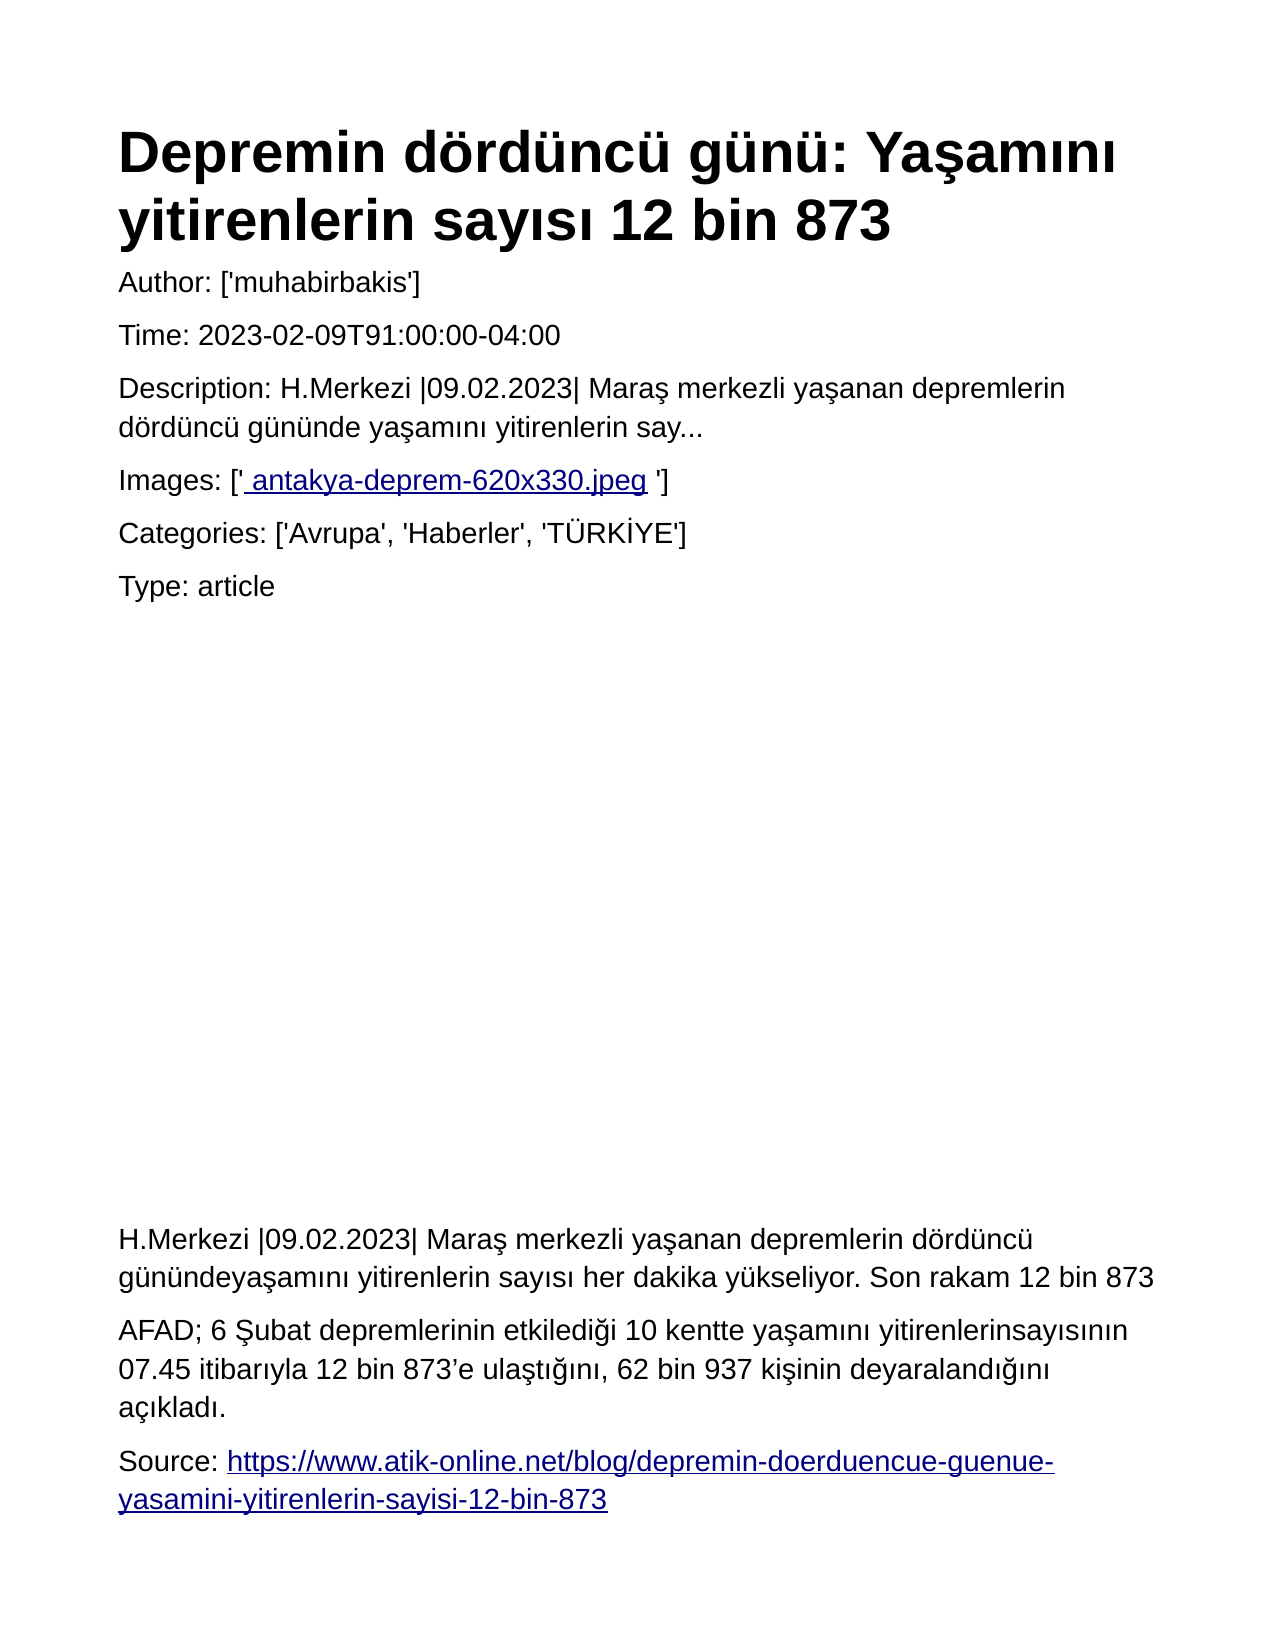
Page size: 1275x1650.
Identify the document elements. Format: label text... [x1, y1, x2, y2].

text H.Merkezi |09.02.2023| Maraş merkezli yaşanan depremlerin dördüncü günündeyaşamını yitirenlerin sayısı her dakika yükseliyor. Son rakam 12 bin 873 [118, 1222, 1157, 1294]
text Categories: ['Avrupa', 'Haberler', 'TÜRKİYE'] [118, 516, 1157, 549]
text AFAD; 6 Şubat depremlerinin etkilediği 10 kentte yaşamını yitirenlerinsayısının 07.45 itibarıyla 12 bin 873’e ulaştığını, 62 bin 937 kişinin deyaralandığını açıkladı. [118, 1313, 1157, 1424]
text Type: article [118, 569, 1157, 602]
text Author: ['muhabirbakis'] [118, 265, 1157, 298]
text Description: H.Merkezi |09.02.2023| Maraş merkezli yaşanan depremlerin dördüncü gününde yaşamını yitirenlerin say... [118, 371, 1157, 443]
text Time: 2023-02-09T91:00:00-04:00 [118, 318, 1157, 351]
text Source: https://www.atik-online.net/blog/depremin-doerduencue-guenue-yasamini-yitirenlerin-sayisi-12-bin-873 [118, 1444, 1157, 1516]
subtitle Depremin dördüncü günü: Yaşamını yitirenlerin sayısı 12 bin 873 [118, 118, 1157, 252]
text Images: [' antakya-deprem-620x330.jpeg '] [118, 463, 1157, 496]
